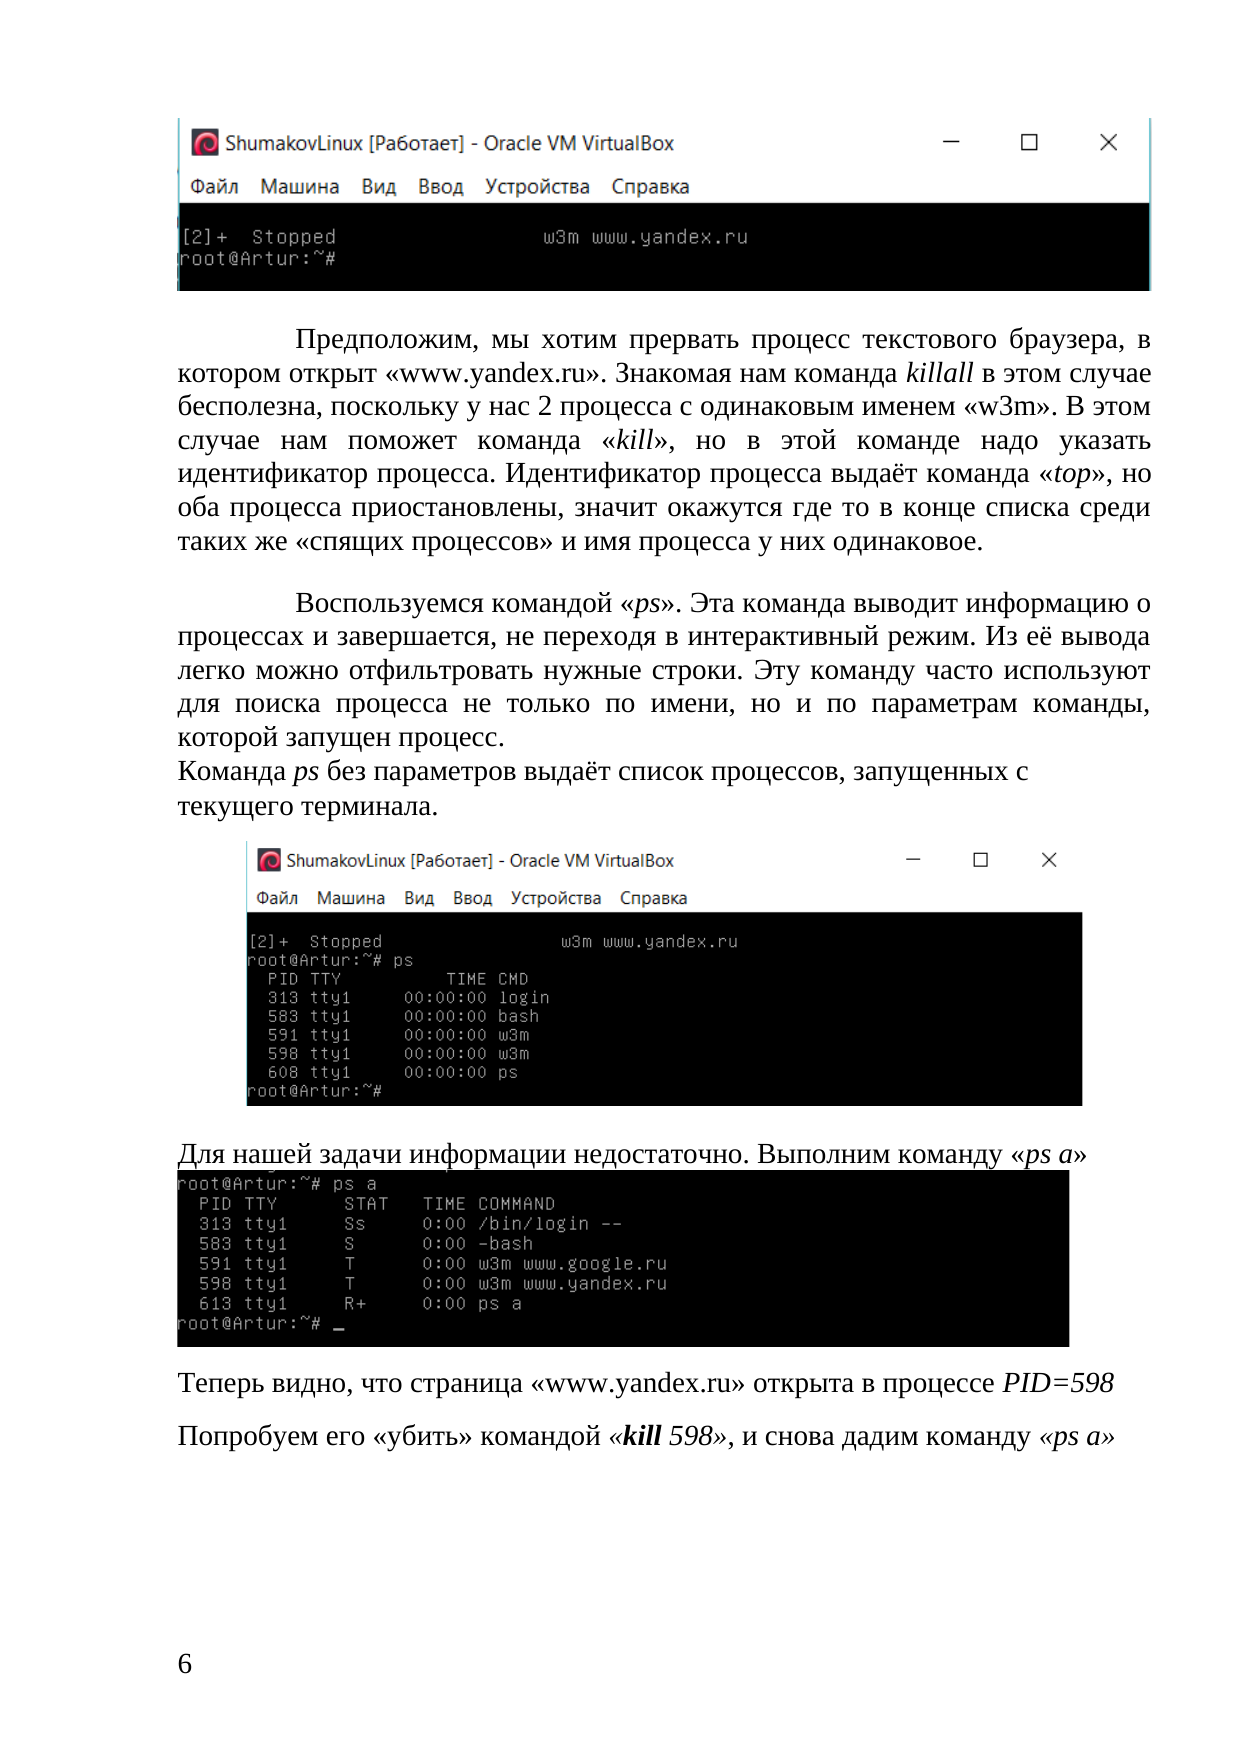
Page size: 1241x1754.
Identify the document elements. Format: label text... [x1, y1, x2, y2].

picture [177, 118, 1152, 291]
picture [177, 1170, 1070, 1347]
text Воспользуемся командой «ps». Эта команда выводит информацию о процессах и завершается, не переходя в интерактивный режим. Из её вывода легко можно отфильтровать нужные строки. Эту команду часто используют для поиска процесса не только по имени, но и по параметрам команды, которой запущен процесс. [177, 585, 1152, 753]
text Теперь видно, что страница «www.yandex.ru» открыта в процессе PID=598 [177, 1365, 1152, 1399]
picture [246, 841, 1083, 1106]
text Команда ps без параметров выдаёт список процессов, запущенных с текущего терминала. [177, 753, 1152, 822]
text Предположим, мы хотим прервать процесс текстового браузера, в котором открыт «www.yandex.ru». Знакомая нам команда killall в этом случае бесполезна, поскольку у нас 2 процесса с одинаковым именем «w3m». В этом случае нам поможет команда «kill», но в этой команде надо указать идентификатор процесса. Идентификатор процесса выдаёт команда «top», но оба процесса приостановлены, значит окажутся где то в конце списка среди таких же «спящих процессов» и имя процесса у них одинаковое. [177, 321, 1152, 556]
text Попробуем его «убить» командой «kill 598», и снова дадим команду «ps a» [177, 1418, 1152, 1451]
text Для нашей задачи информации недостаточно. Выполним команду «ps a» [177, 1137, 1152, 1170]
